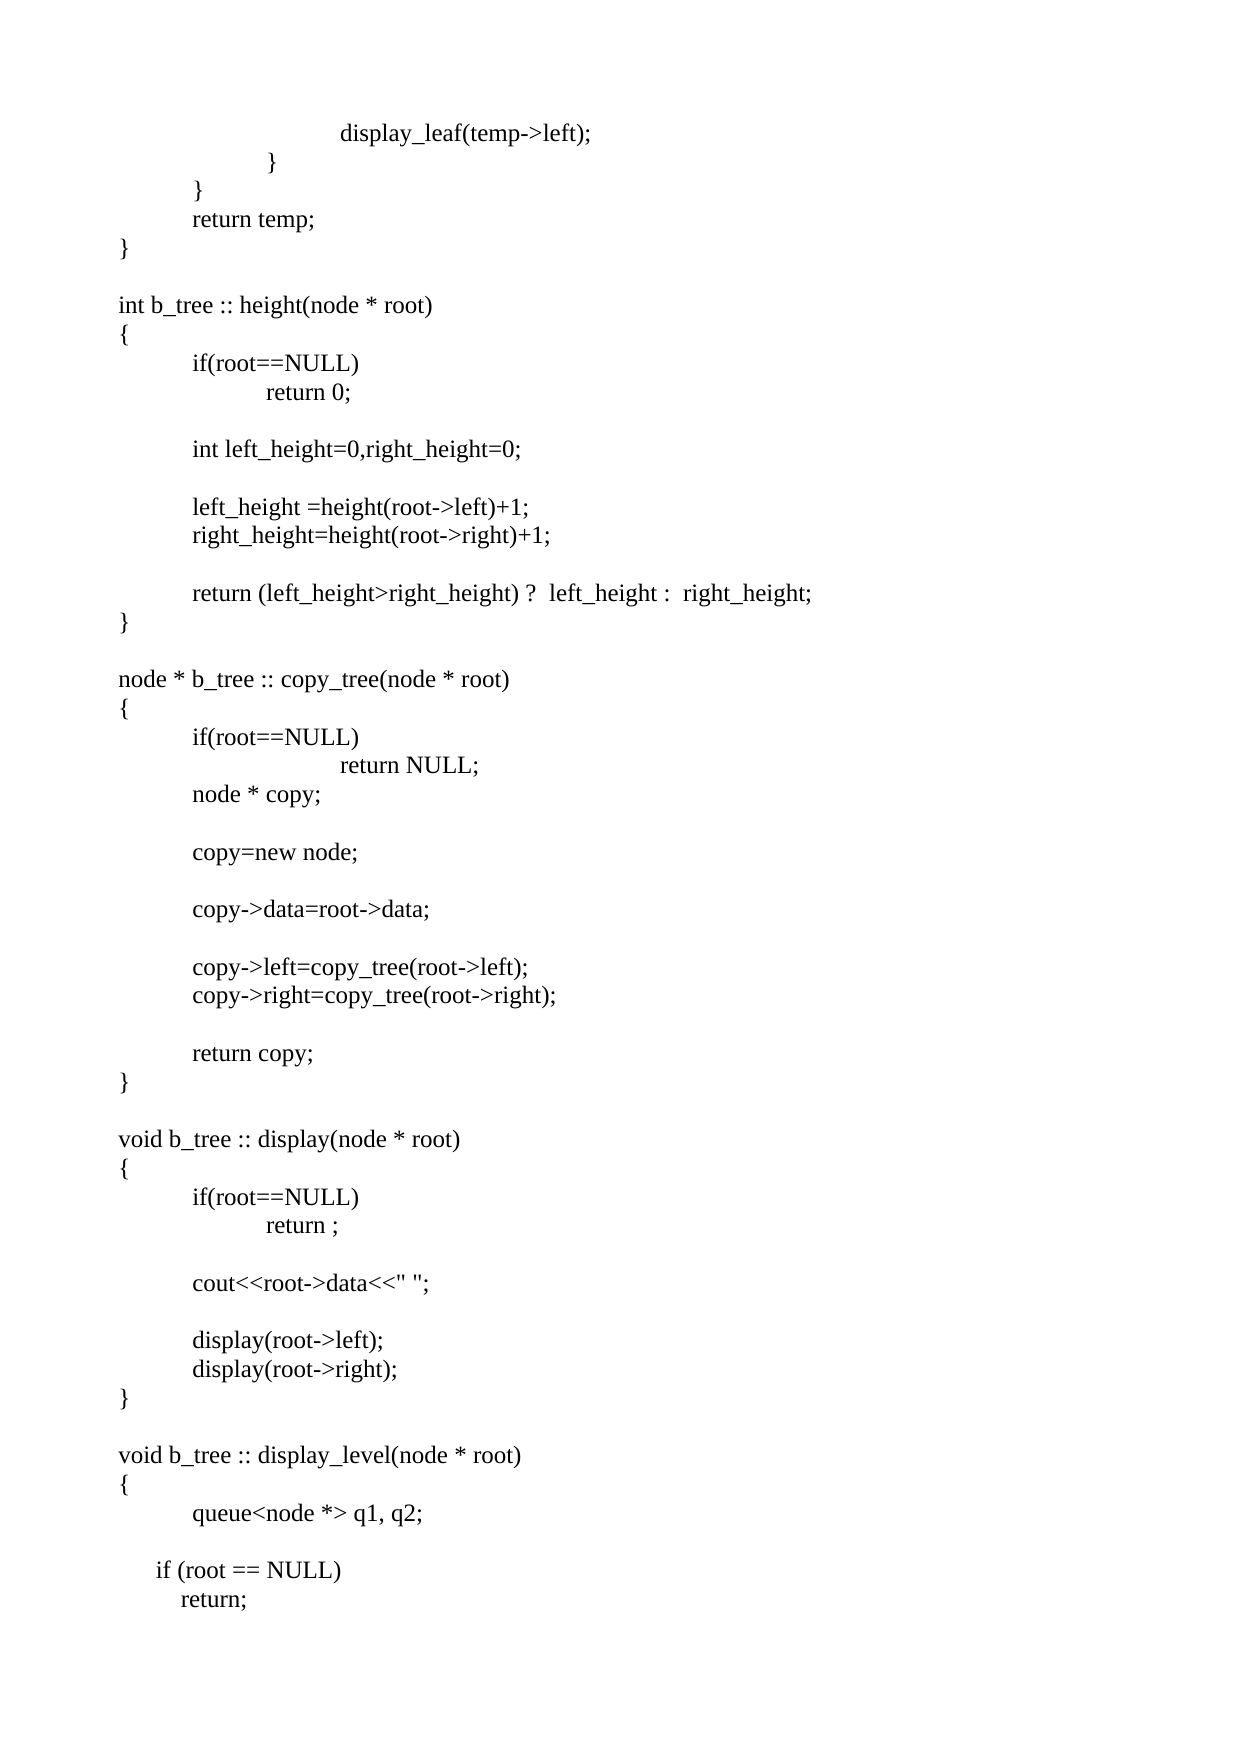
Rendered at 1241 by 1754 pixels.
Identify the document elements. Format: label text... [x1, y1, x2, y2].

text if(root==NULL) [118, 722, 1122, 751]
text display(root->right); [118, 1354, 1122, 1383]
text } [118, 233, 1122, 262]
text void b_tree :: display(node * root) [118, 1124, 1122, 1153]
text cout<<root->data<<" "; [118, 1268, 1122, 1297]
text int b_tree :: height(node * root) [118, 291, 1122, 319]
text left_height =height(root->left)+1; [118, 492, 1122, 521]
text { [118, 693, 1122, 722]
text if (root == NULL) [118, 1556, 1122, 1584]
text } [118, 147, 1122, 176]
text copy->left=copy_tree(root->left); [118, 952, 1122, 981]
text return temp; [118, 204, 1122, 233]
text return 0; [118, 377, 1122, 406]
text return (left_height>right_height) ? left_height : right_height; [118, 578, 1122, 607]
text } [118, 607, 1122, 636]
text copy=new node; [118, 837, 1122, 866]
text return copy; [118, 1038, 1122, 1067]
text { [118, 1469, 1122, 1498]
text } [118, 1383, 1122, 1412]
text if(root==NULL) [118, 348, 1122, 377]
text copy->data=root->data; [118, 894, 1122, 923]
text right_height=height(root->right)+1; [118, 521, 1122, 549]
text copy->right=copy_tree(root->right); [118, 981, 1122, 1009]
text display(root->left); [118, 1326, 1122, 1354]
text int left_height=0,right_height=0; [118, 434, 1122, 463]
text return NULL; [118, 751, 1122, 779]
text display_leaf(temp->left); [118, 118, 1122, 147]
text queue<node *> q1, q2; [118, 1498, 1122, 1527]
text void b_tree :: display_level(node * root) [118, 1441, 1122, 1469]
text node * b_tree :: copy_tree(node * root) [118, 664, 1122, 693]
text { [118, 319, 1122, 348]
text { [118, 1153, 1122, 1182]
text node * copy; [118, 779, 1122, 808]
text return ; [118, 1211, 1122, 1239]
text return; [118, 1584, 1122, 1613]
text } [118, 1067, 1122, 1096]
text if(root==NULL) [118, 1182, 1122, 1211]
text } [118, 176, 1122, 204]
